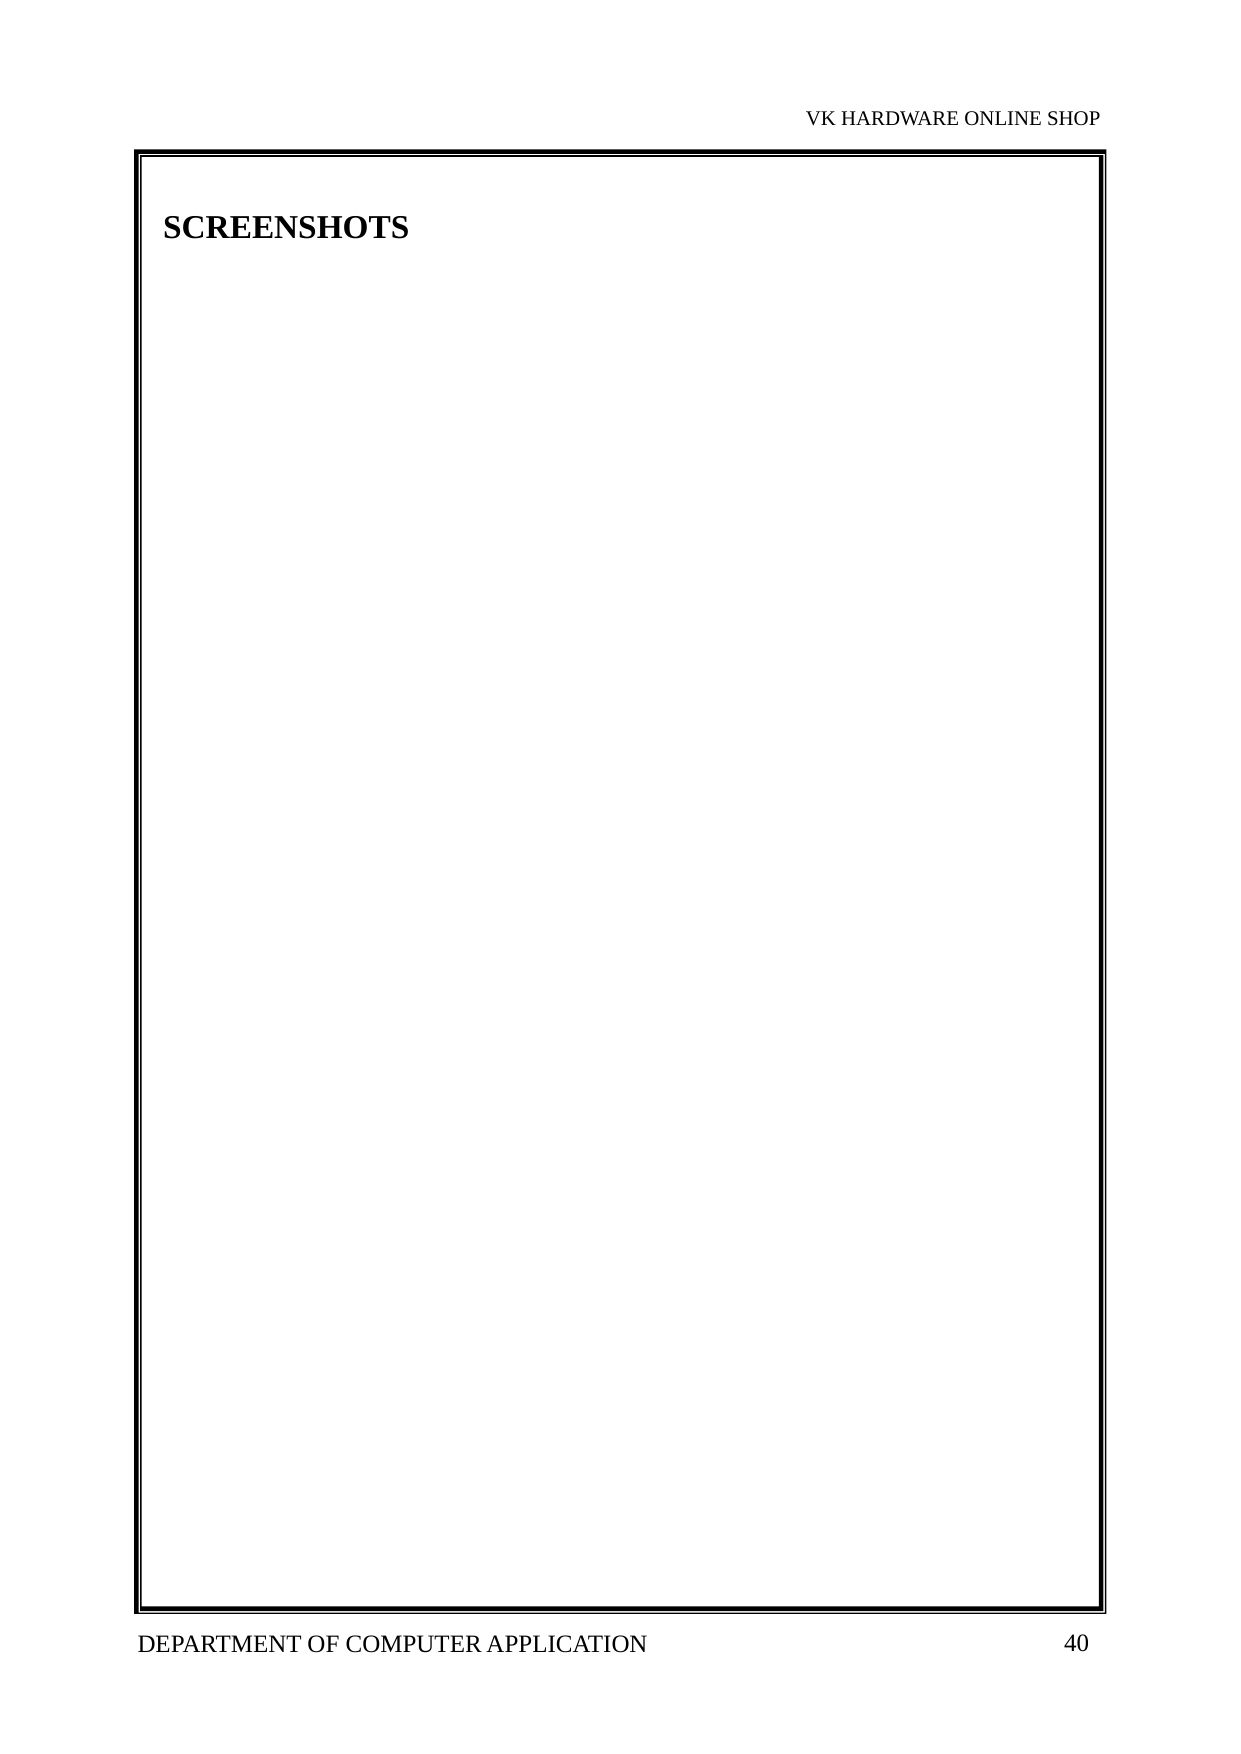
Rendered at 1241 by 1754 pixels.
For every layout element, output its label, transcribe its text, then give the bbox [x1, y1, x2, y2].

text DEPARTMENT OF COMPUTER APPLICATION [137, 1629, 658, 1658]
text 40 [1064, 1628, 1095, 1657]
text SCREENSHOTS [163, 207, 1082, 246]
text VK HARDWARE ONLINE SHOP [652, 106, 1100, 130]
